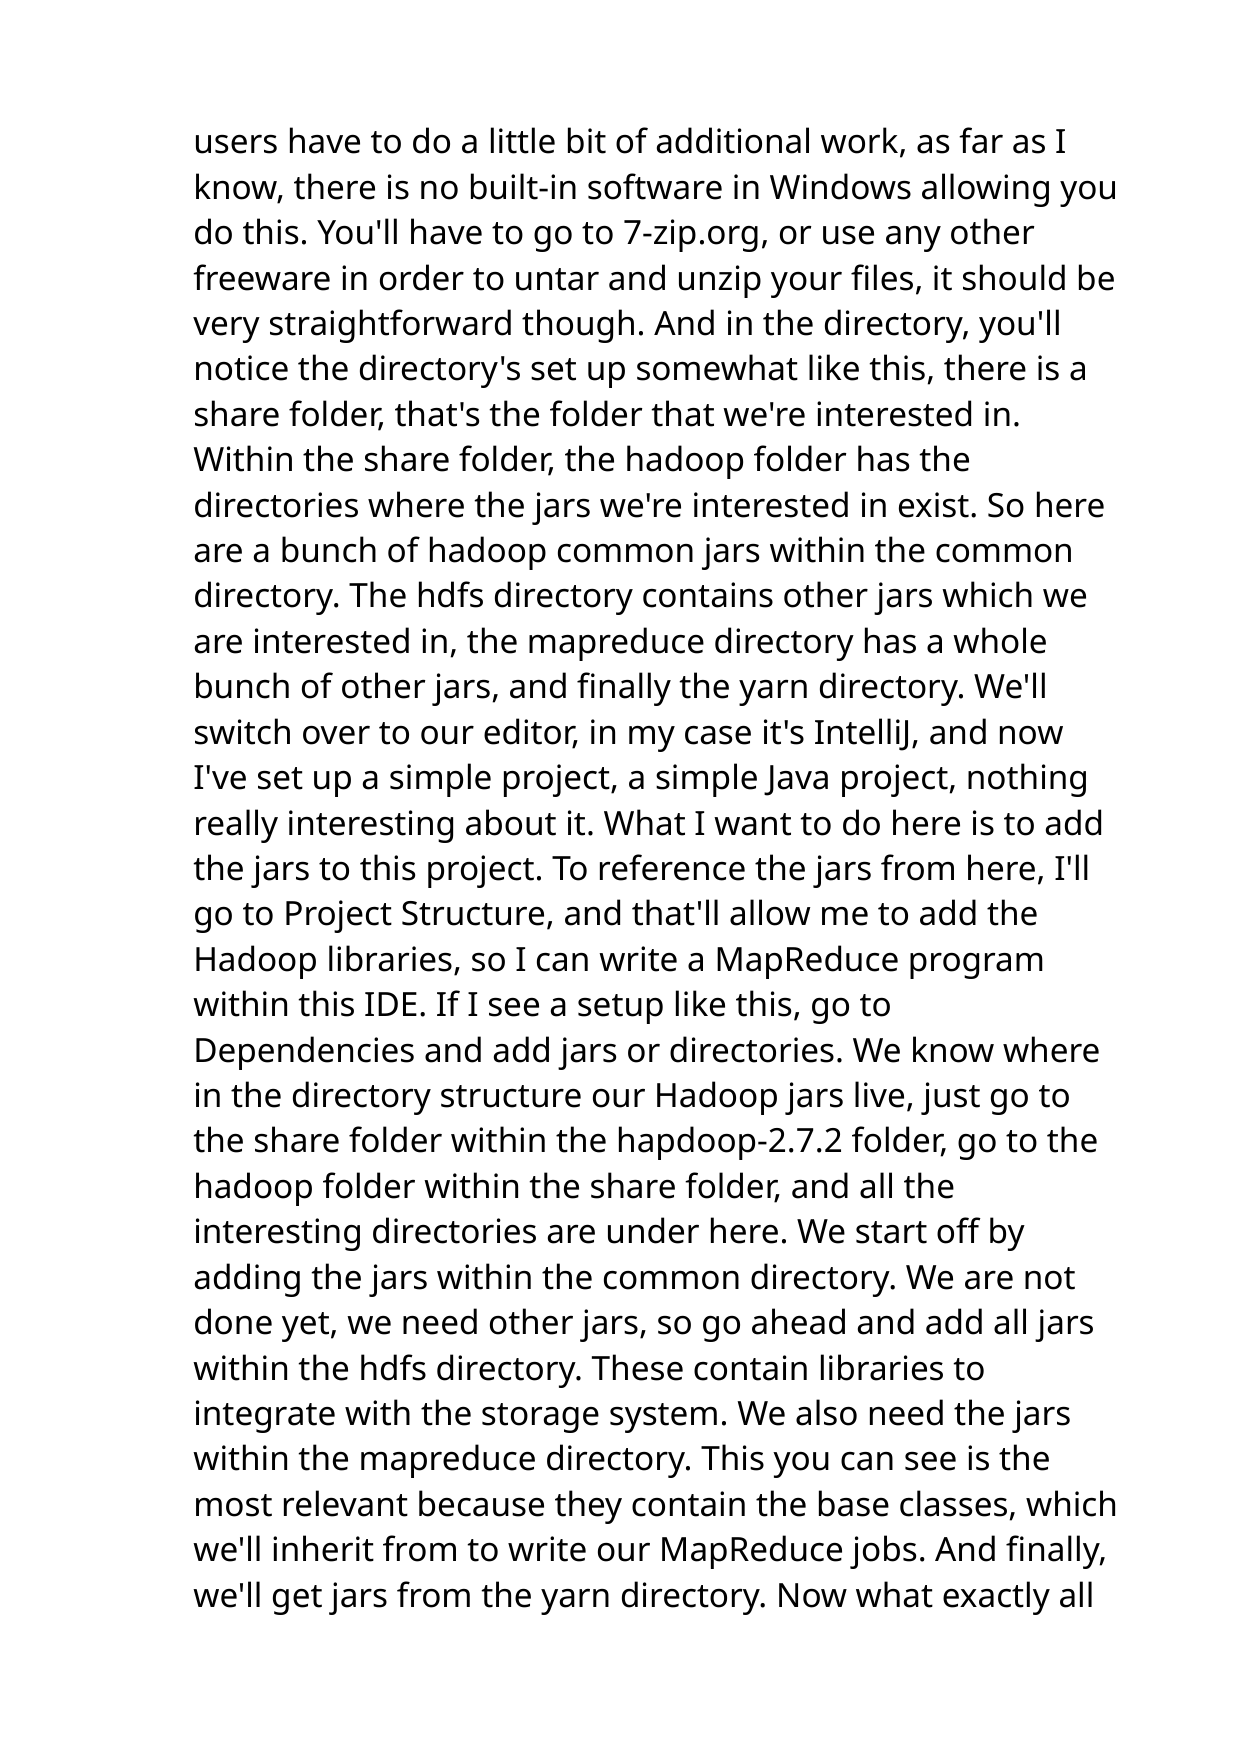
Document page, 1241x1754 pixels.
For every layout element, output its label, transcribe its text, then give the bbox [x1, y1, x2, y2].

list users have to do a little bit of additional work, as far as I know, there is no built-in software in Windows allowing you do this. You'll have to go to 7-zip.org, or use any other freeware in order to untar and unzip your files, it should be very straightforward though. And in the directory, you'll notice the directory's set up somewhat like this, there is a share folder, that's the folder that we're interested in. Within the share folder, the hadoop folder has the directories where the jars we're interested in exist. So here are a bunch of hadoop common jars within the common directory. The hdfs directory contains other jars which we are interested in, the mapreduce directory has a whole bunch of other jars, and finally the yarn directory. We'll switch over to our editor, in my case it's IntelliJ, and now I've set up a simple project, a simple Java project, nothing really interesting about it. What I want to do here is to add the jars to this project. To reference the jars from here, I'll go to Project Structure, and that'll allow me to add the Hadoop libraries, so I can write a MapReduce program within this IDE. If I see a setup like this, go to Dependencies and add jars or directories. We know where in the directory structure our Hadoop jars live, just go to the share folder within the hapdoop-2.7.2 folder, go to the hadoop folder within the share folder, and all the interesting directories are under here. We start off by adding the jars within the common directory. We are not done yet, we need other jars, so go ahead and add all jars within the hdfs directory. These contain libraries to integrate with the storage system. We also need the jars within the mapreduce directory. This you can see is the most relevant because they contain the base classes, which we'll inherit from to write our MapReduce jobs. And finally, we'll get jars from the yarn directory. Now what exactly all [156, 118, 1122, 1617]
